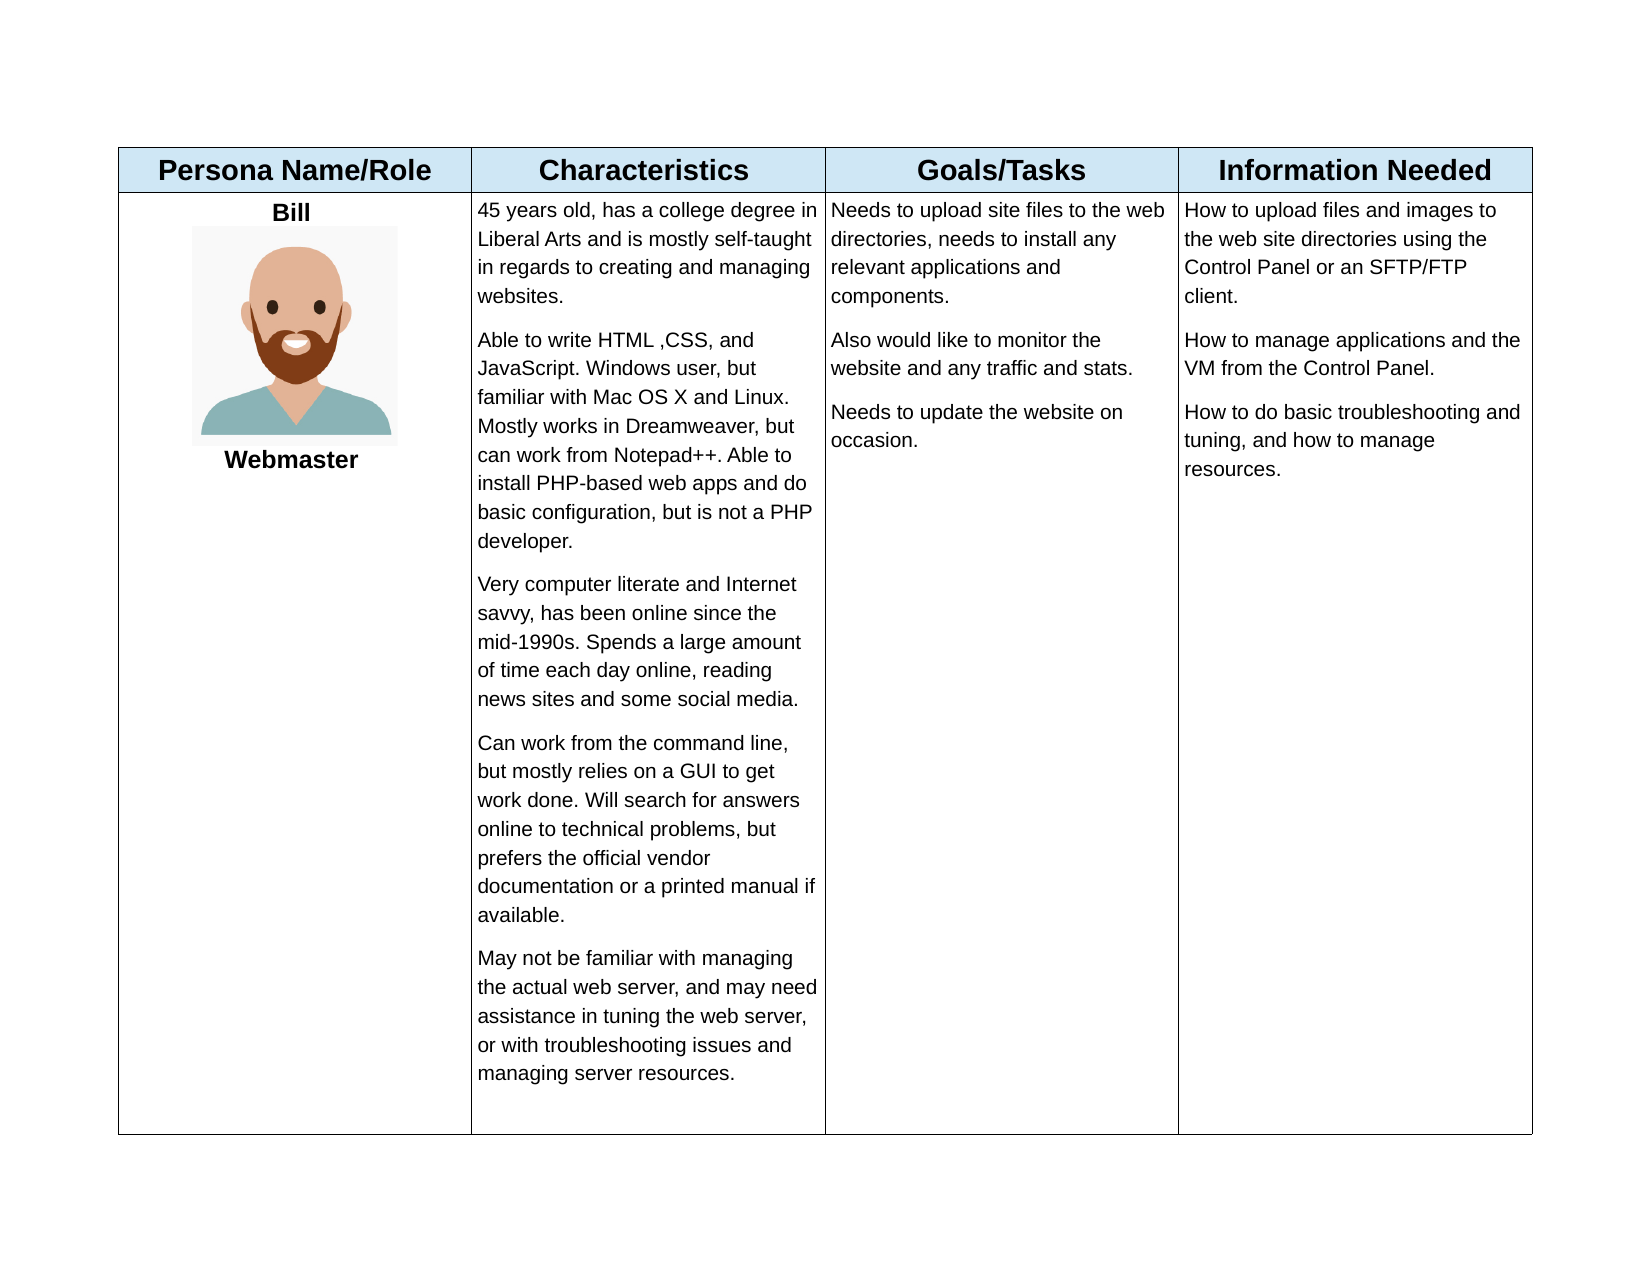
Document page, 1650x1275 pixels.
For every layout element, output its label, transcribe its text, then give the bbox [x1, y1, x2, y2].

table_cell Bill Webmaster [119, 193, 471, 1134]
table_cell 45 years old, has a college degree in Liberal Arts and is mostly self-taught in regards to creating and managing websites. Able to write HTML ,CSS, and JavaScript. Windows user, but familiar with Mac OS X and Linux. Mostly works in Dreamweaver, but can work from Notepad++. Able to install PHP-based web apps and do basic configuration, but is not a PHP developer. Very computer literate and Internet savvy, has been online since the mid-1990s. Spends a large amount of time each day online, reading news sites and some social media. Can work from the command line, but mostly relies on a GUI to get work done. Will search for answers online to technical problems, but prefers the official vendor documentation or a printed manual if available. May not be familiar with managing the actual web server, and may need assistance in tuning the web server, or with troubleshooting issues and managing server resources. [472, 193, 825, 1134]
table_cell Needs to upload site files to the web directories, needs to install any relevant applications and components. Also would like to monitor the website and any traffic and stats. Needs to update the website on occasion. [826, 193, 1178, 1134]
table_header Information Needed [1179, 148, 1532, 192]
table_header Goals/Tasks [826, 148, 1178, 192]
table_header Persona Name/Role [119, 148, 471, 192]
table_cell How to upload files and images to the web site directories using the Control Panel or an SFTP/FTP client. How to manage applications and the VM from the Control Panel. How to do basic troubleshooting and tuning, and how to manage resources. [1179, 193, 1532, 1134]
picture [192, 226, 398, 446]
table_header Characteristics [472, 148, 825, 192]
